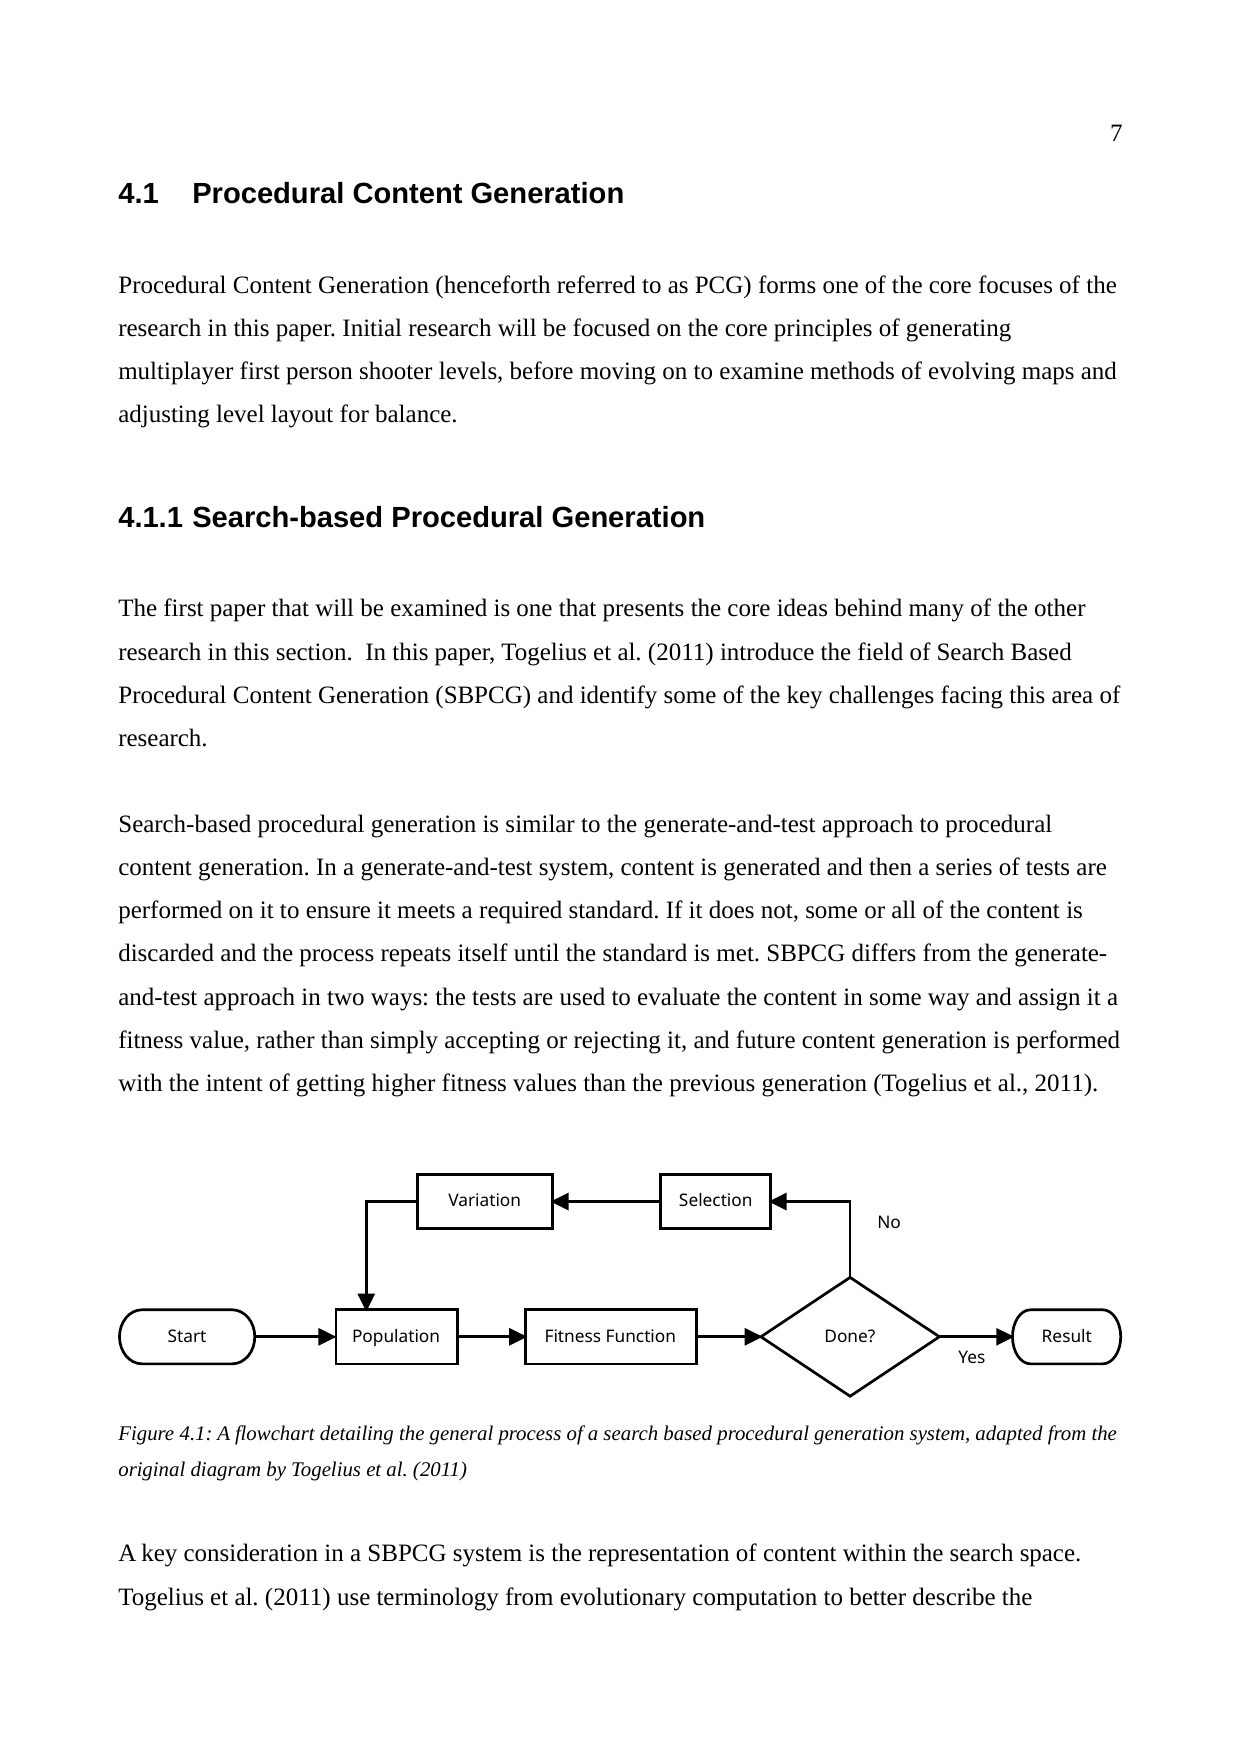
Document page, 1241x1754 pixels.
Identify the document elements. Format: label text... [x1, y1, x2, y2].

text The first paper that will be examined is one that presents the core ideas behind many of the other research in this section. In this paper, Togelius et al. (2011) introduce the field of Search Based Procedural Content Generation (SBPCG) and identify some of the key challenges facing this area of research. [118, 593, 1122, 752]
text A key consideration in a SBPCG system is the representation of content within the search space. Togelius et al. (2011) use terminology from evolutionary computation to better describe the [118, 1481, 1122, 1610]
subtitle Procedural Content Generation [118, 176, 1122, 210]
text Procedural Content Generation (henceforth referred to as PCG) forms one of the core focuses of the research in this paper. Initial research will be focused on the core principles of generating multiplayer first person shooter levels, before moving on to examine methods of evolving maps and adjusting level layout for balance. [118, 270, 1122, 428]
text Search-based procedural generation is similar to the generate-and-test approach to procedural content generation. In a generate-and-test system, content is generated and then a series of tests are performed on it to ensure it meets a required standard. If it does not, some or all of the content is discarded and the process repeats itself until the standard is met. SBPCG differs from the generate-and-test approach in two ways: the tests are used to evaluate the content in some way and assign it a fitness value, rather than simply accepting or rejecting it, and future content generation is performed with the intent of getting higher fitness values than the previous generation (Togelius et al., 2011). [118, 809, 1122, 1097]
text [118, 1154, 1122, 1167]
subtitle Search-based Procedural Generation [118, 500, 1122, 533]
text Figure 4.1: A flowchart detailing the general process of a search based procedural generation system, adapted from the original diagram by Togelius et al. (2011) [368, 1203, 849, 1335]
text Figure 4.1: A flowchart detailing the general process of a search based procedural generation system, adapted from the original diagram by Togelius et al. (2011) [118, 1167, 1122, 1335]
text Figure 4.1: A flowchart detailing the general process of a search based procedural generation system, adapted from the original diagram by Togelius et al. (2011) [118, 1338, 1122, 1481]
